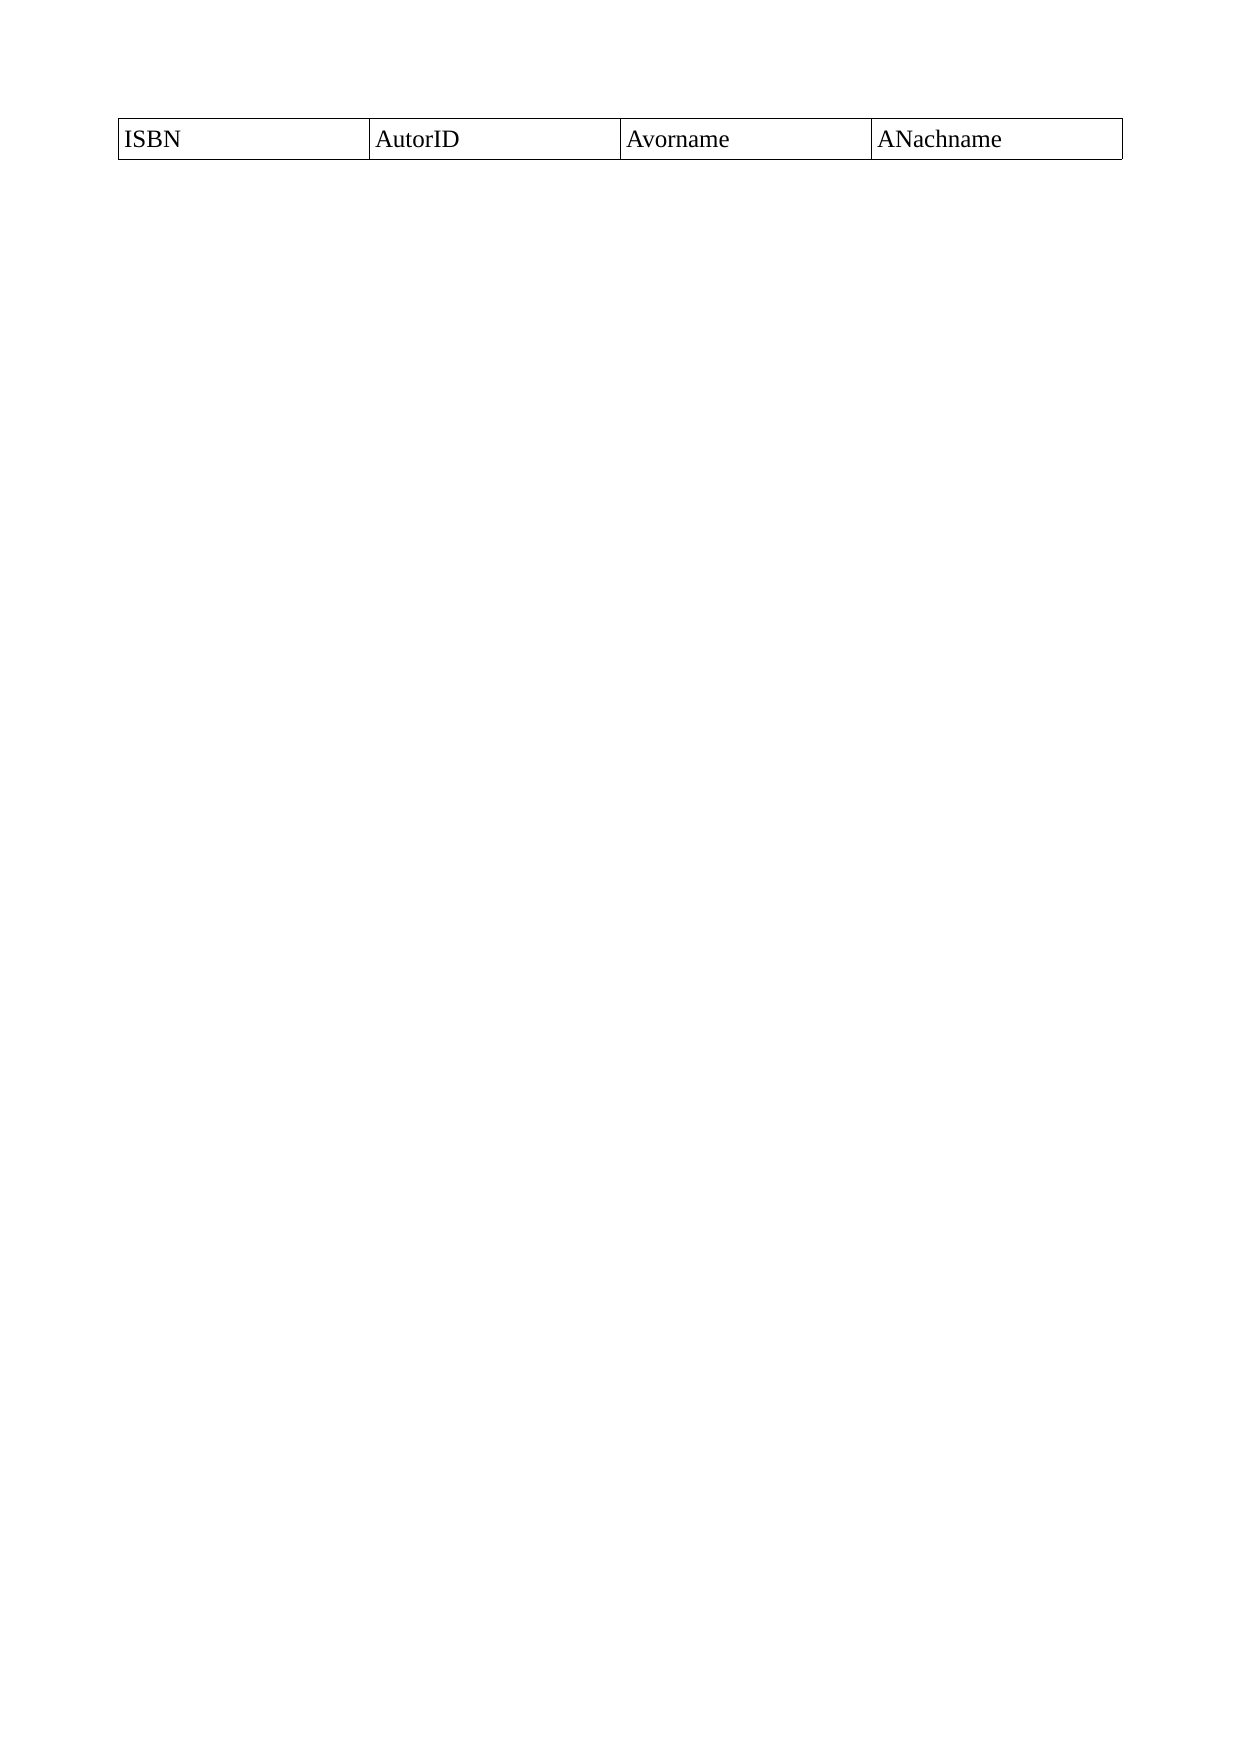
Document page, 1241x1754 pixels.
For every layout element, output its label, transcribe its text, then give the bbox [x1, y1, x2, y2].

table_header Avorname [621, 119, 871, 158]
table_header AutorID [370, 119, 620, 158]
table_header ISBN [119, 119, 369, 158]
table_header ANachname [872, 119, 1122, 158]
